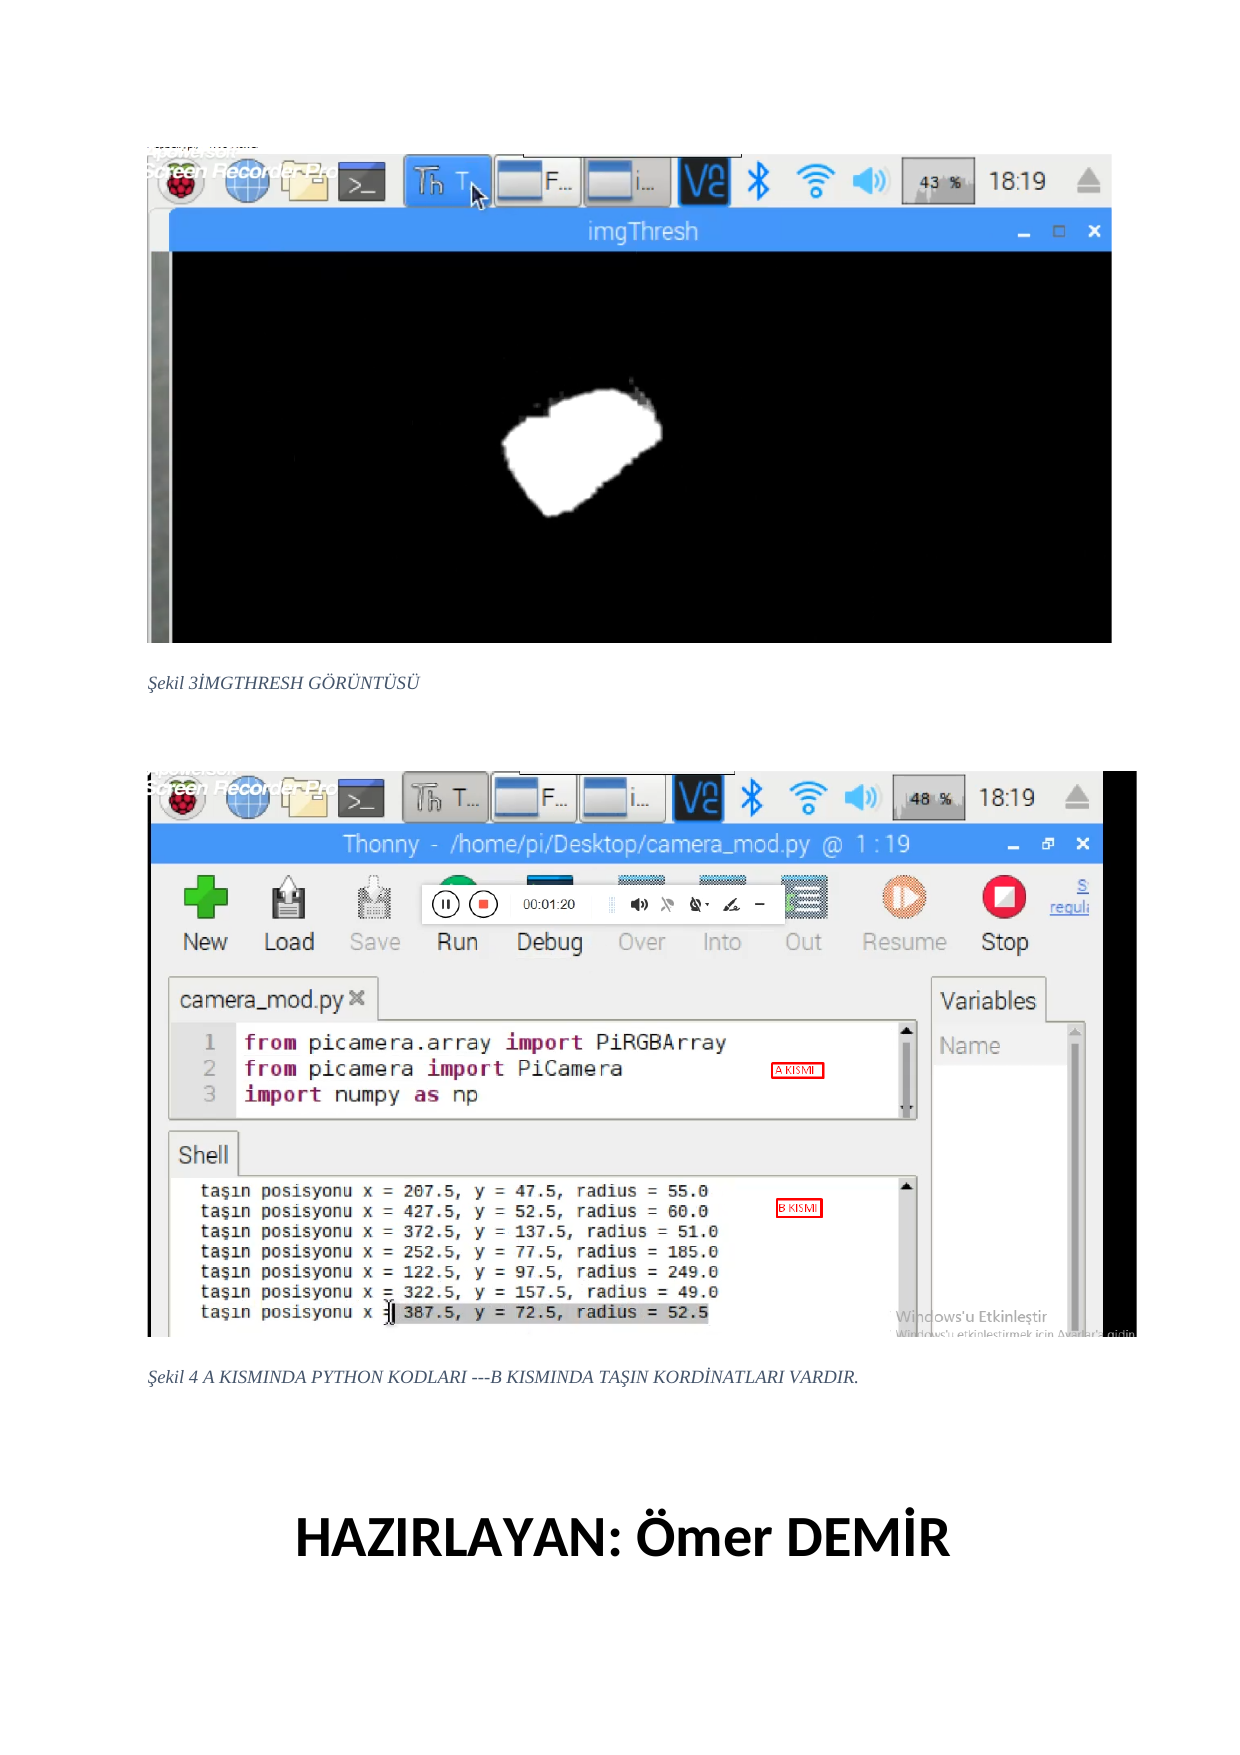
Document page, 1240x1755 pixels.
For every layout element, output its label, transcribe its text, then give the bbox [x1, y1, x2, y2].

text Şekil 4 A KISMINDA PYTHON KODLARI ---B KISMINDA TAŞIN KORDİNATLARI VARDIR. [148, 1366, 1092, 1387]
text Şekil 3İMGTHRESH GÖRÜNTÜSÜ [148, 672, 1092, 693]
text HAZIRLAYAN: Ömer DEMİR [148, 1500, 1092, 1571]
